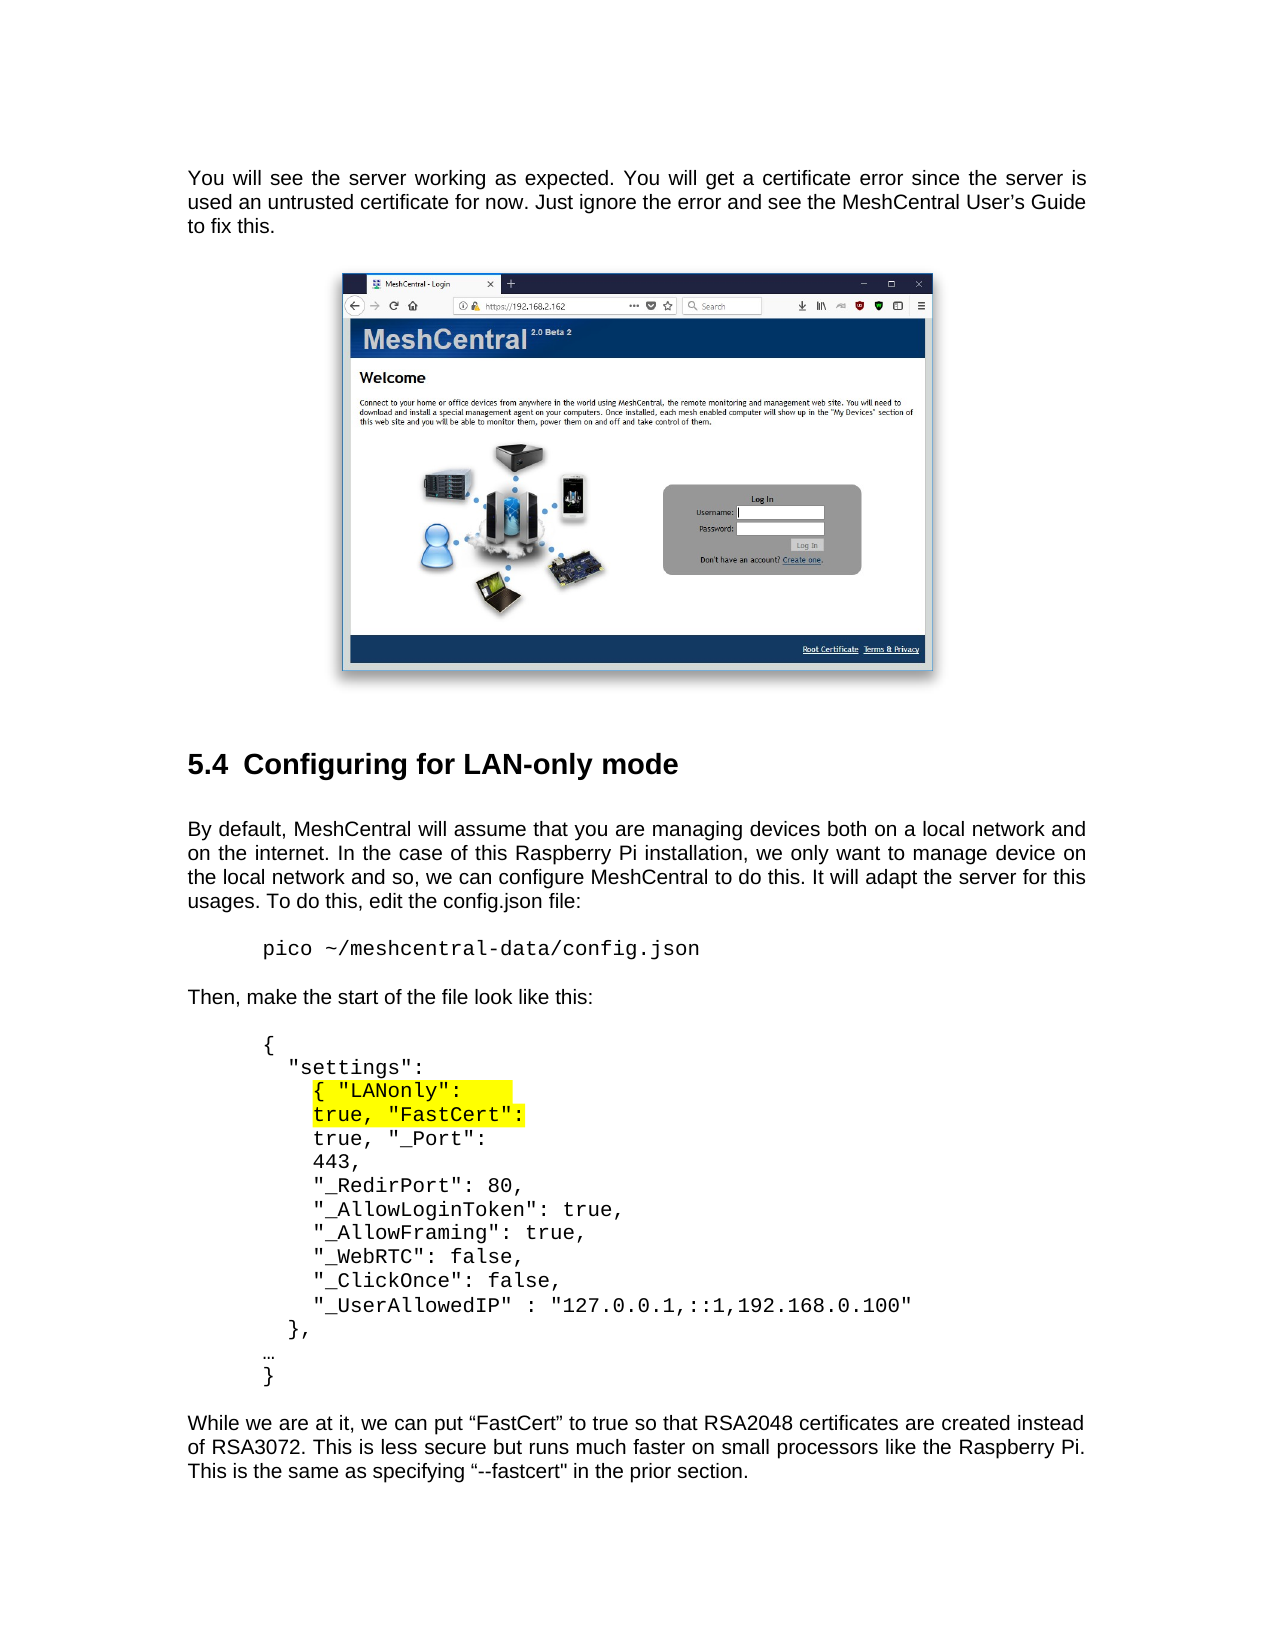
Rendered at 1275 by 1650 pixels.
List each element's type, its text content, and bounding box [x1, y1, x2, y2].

text By default, MeshCentral will assume that you are managing devices both on a local network and on the internet. In the case of this Raspberry Pi installation, we only want to manage device on the local network and so, we can configure MeshCentral to do this. It will adapt the server for this usages. To do this, edit the config.json file: [187, 817, 1087, 913]
text "settings": { "LANonly": true, "FastCert": true, "_Port": 443, [287, 1057, 527, 1175]
text "_RedirPort": 80, "_AllowLoginToken": true, "_AllowFraming": true, "_WebRTC": false, "_ClickOnce": false, [312, 1175, 627, 1293]
text You will see the server working as expected. You will get a certificate error since the server is used an untrusted certificate for now. Just ignore the error and see the MeshCentral User’s Guide to fix this. [187, 166, 1087, 237]
text … [262, 1341, 1158, 1364]
text { [262, 1033, 1158, 1057]
text "_UserAllowedIP" : "127.0.0.1,::1,192.168.0.100" [312, 1293, 1158, 1317]
text pico ~/meshcentral-data/config.json [262, 938, 1158, 961]
text } [262, 1364, 1158, 1388]
text While we are at it, we can put “FastCert” to true so that RSA2048 certificates are created instead of RSA3072. This is less secure but runs much faster on small processors like the Raspberry Pi. This is the same as specifying “--fastcert" in the prior section. [187, 1411, 1087, 1482]
subtitle Configuring for LAN-only mode [187, 747, 1158, 781]
text }, [287, 1317, 1158, 1340]
text Then, make the start of the file look like this: [187, 984, 1158, 1008]
picture [320, 261, 955, 700]
